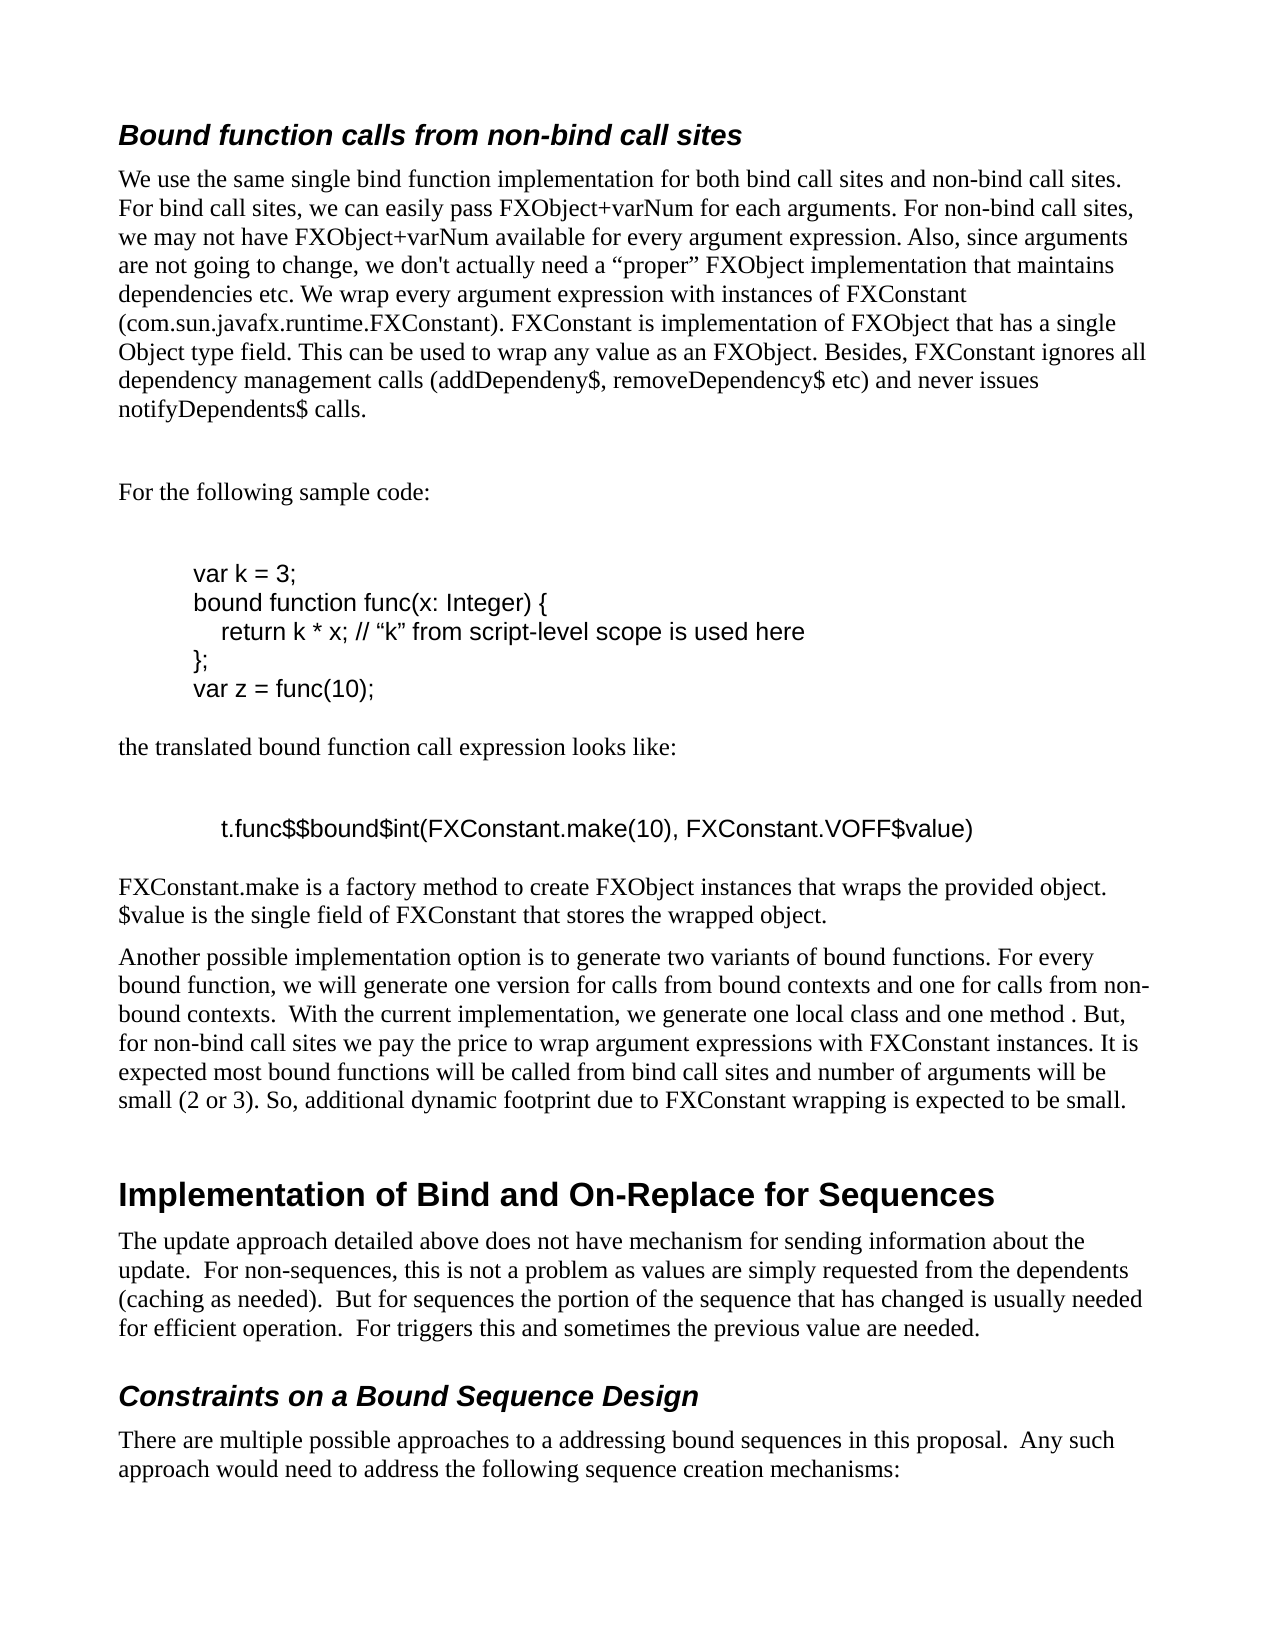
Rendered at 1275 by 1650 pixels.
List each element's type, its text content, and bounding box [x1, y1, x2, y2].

text Another possible implementation option is to generate two variants of bound functions. For every bound function, we will generate one version for calls from bound contexts and one for calls from non-bound contexts. With the current implementation, we generate one local class and one method . But, for non-bind call sites we pay the price to wrap argument expressions with FXConstant instances. It is expected most bound functions will be called from bind call sites and number of arguments will be small (2 or 3). So, additional dynamic footprint due to FXConstant wrapping is expected to be small. [118, 942, 1157, 1114]
text the translated bound function call expression looks like: [118, 732, 1157, 760]
text t.func$$bound$int(FXConstant.make(10), FXConstant.VOFF$value) [193, 814, 1157, 843]
text The update approach detailed above does not have mechanism for sending information about the update. For non-sequences, this is not a problem as values are simply requested from the dependents (caching as needed). But for sequences the portion of the sequence that has changed is usually needed for efficient operation. For triggers this and sometimes the previous value are needed. [118, 1226, 1157, 1341]
text return k * x; // “k” from script-level scope is used here [193, 617, 1157, 645]
text bound function func(x: Integer) { [193, 588, 1157, 617]
text var k = 3; [193, 559, 1157, 588]
subtitle Constraints on a Bound Sequence Design [118, 1379, 1157, 1412]
subtitle Bound function calls from non-bind call sites [118, 118, 1157, 152]
text }; [193, 645, 1157, 674]
text FXConstant.make is a factory method to create FXObject instances that wraps the provided object. $value is the single field of FXConstant that stores the wrapped object. [118, 872, 1157, 929]
text We use the same single bind function implementation for both bind call sites and non-bind call sites. For bind call sites, we can easily pass FXObject+varNum for each arguments. For non-bind call sites, we may not have FXObject+varNum available for every argument expression. Also, since arguments are not going to change, we don't actually need a “proper” FXObject implementation that maintains dependencies etc. We wrap every argument expression with instances of FXConstant (com.sun.javafx.runtime.FXConstant). FXConstant is implementation of FXObject that has a single Object type field. This can be used to wrap any value as an FXObject. Besides, FXConstant ignores all dependency management calls (addDependeny$, removeDependency$ etc) and never issues notifyDependents$ calls. [118, 164, 1157, 423]
text There are multiple possible approaches to a addressing bound sequences in this proposal. Any such approach would need to address the following sequence creation mechanisms: [118, 1425, 1157, 1482]
text For the following sample code: [118, 477, 1157, 505]
subtitle Implementation of Bind and On-Replace for Sequences [118, 1175, 1157, 1214]
text var z = func(10); [193, 674, 1157, 703]
